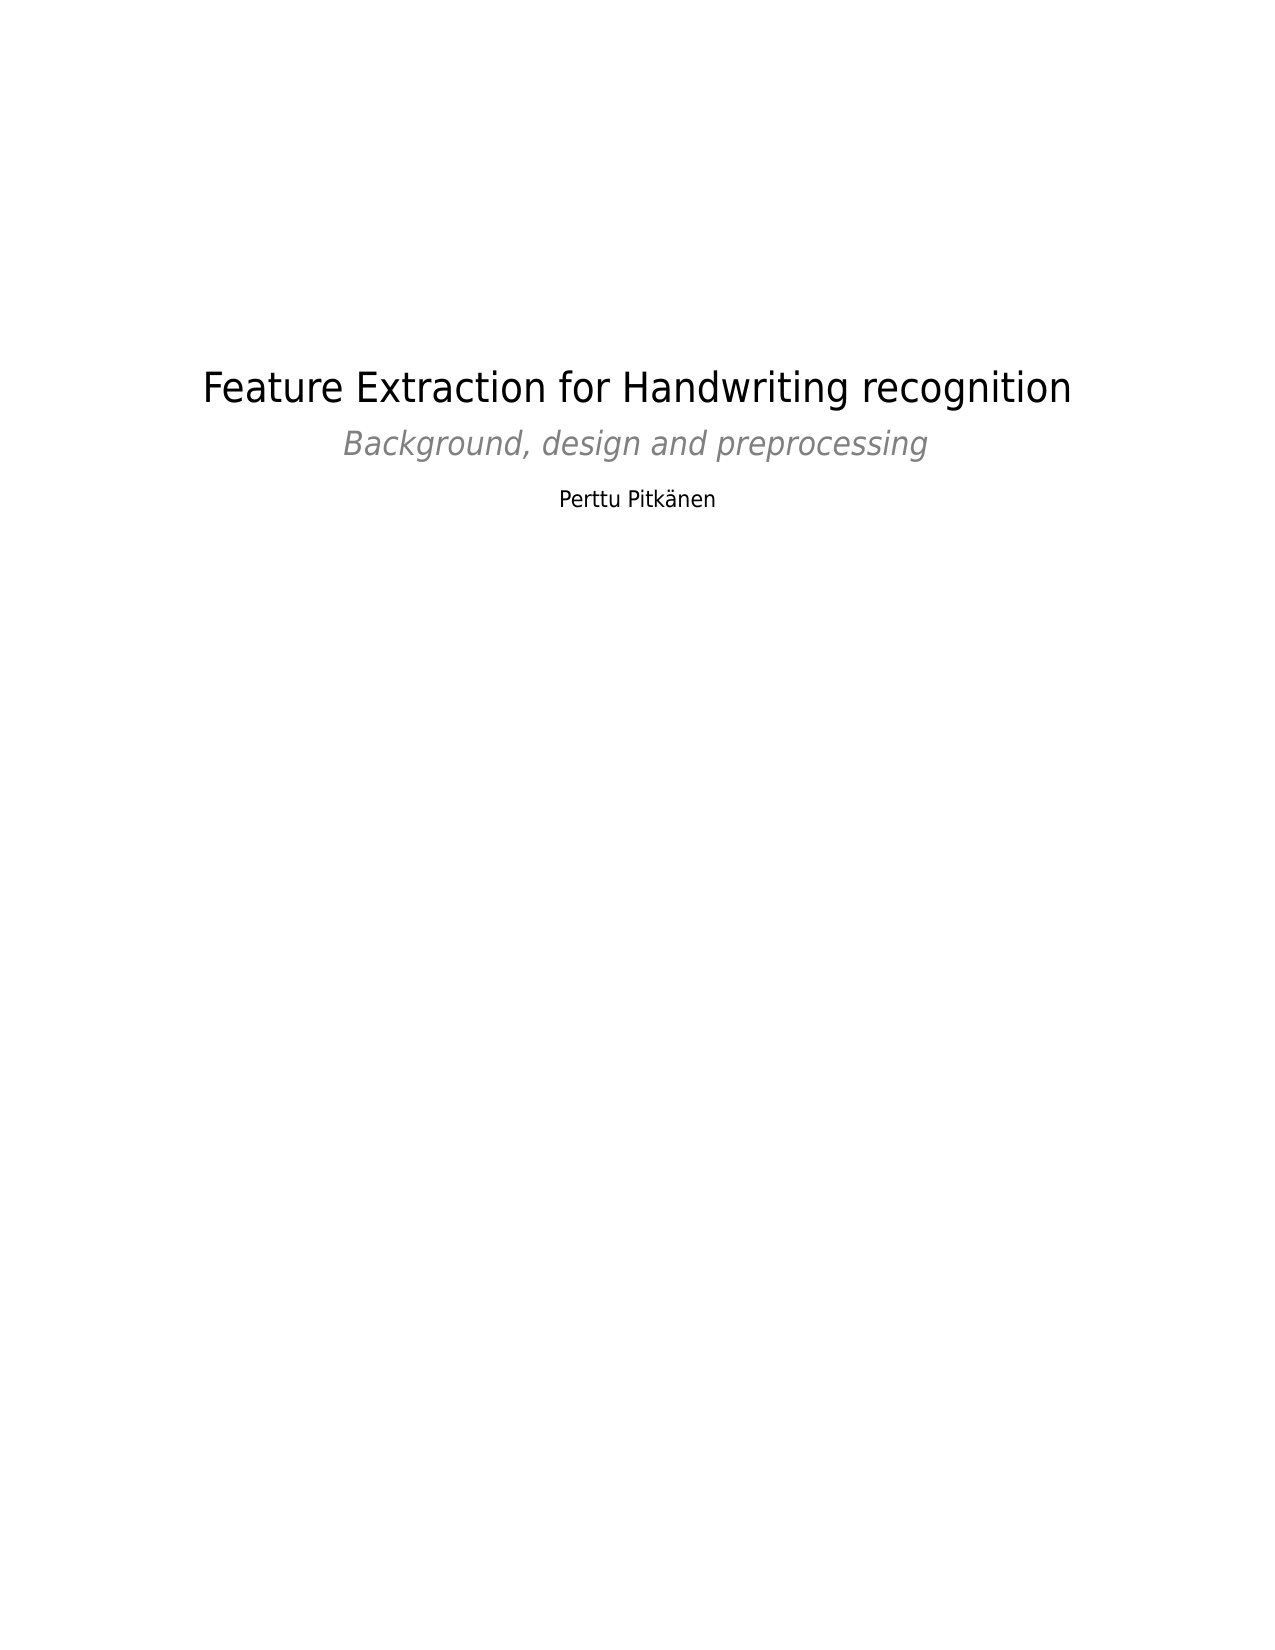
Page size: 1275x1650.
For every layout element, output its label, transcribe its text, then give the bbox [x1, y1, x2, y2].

title Feature Extraction for Handwriting recognition [118, 364, 1157, 412]
text Background, design and preprocessing [118, 425, 1157, 464]
text Perttu Pitkänen [118, 486, 1157, 513]
